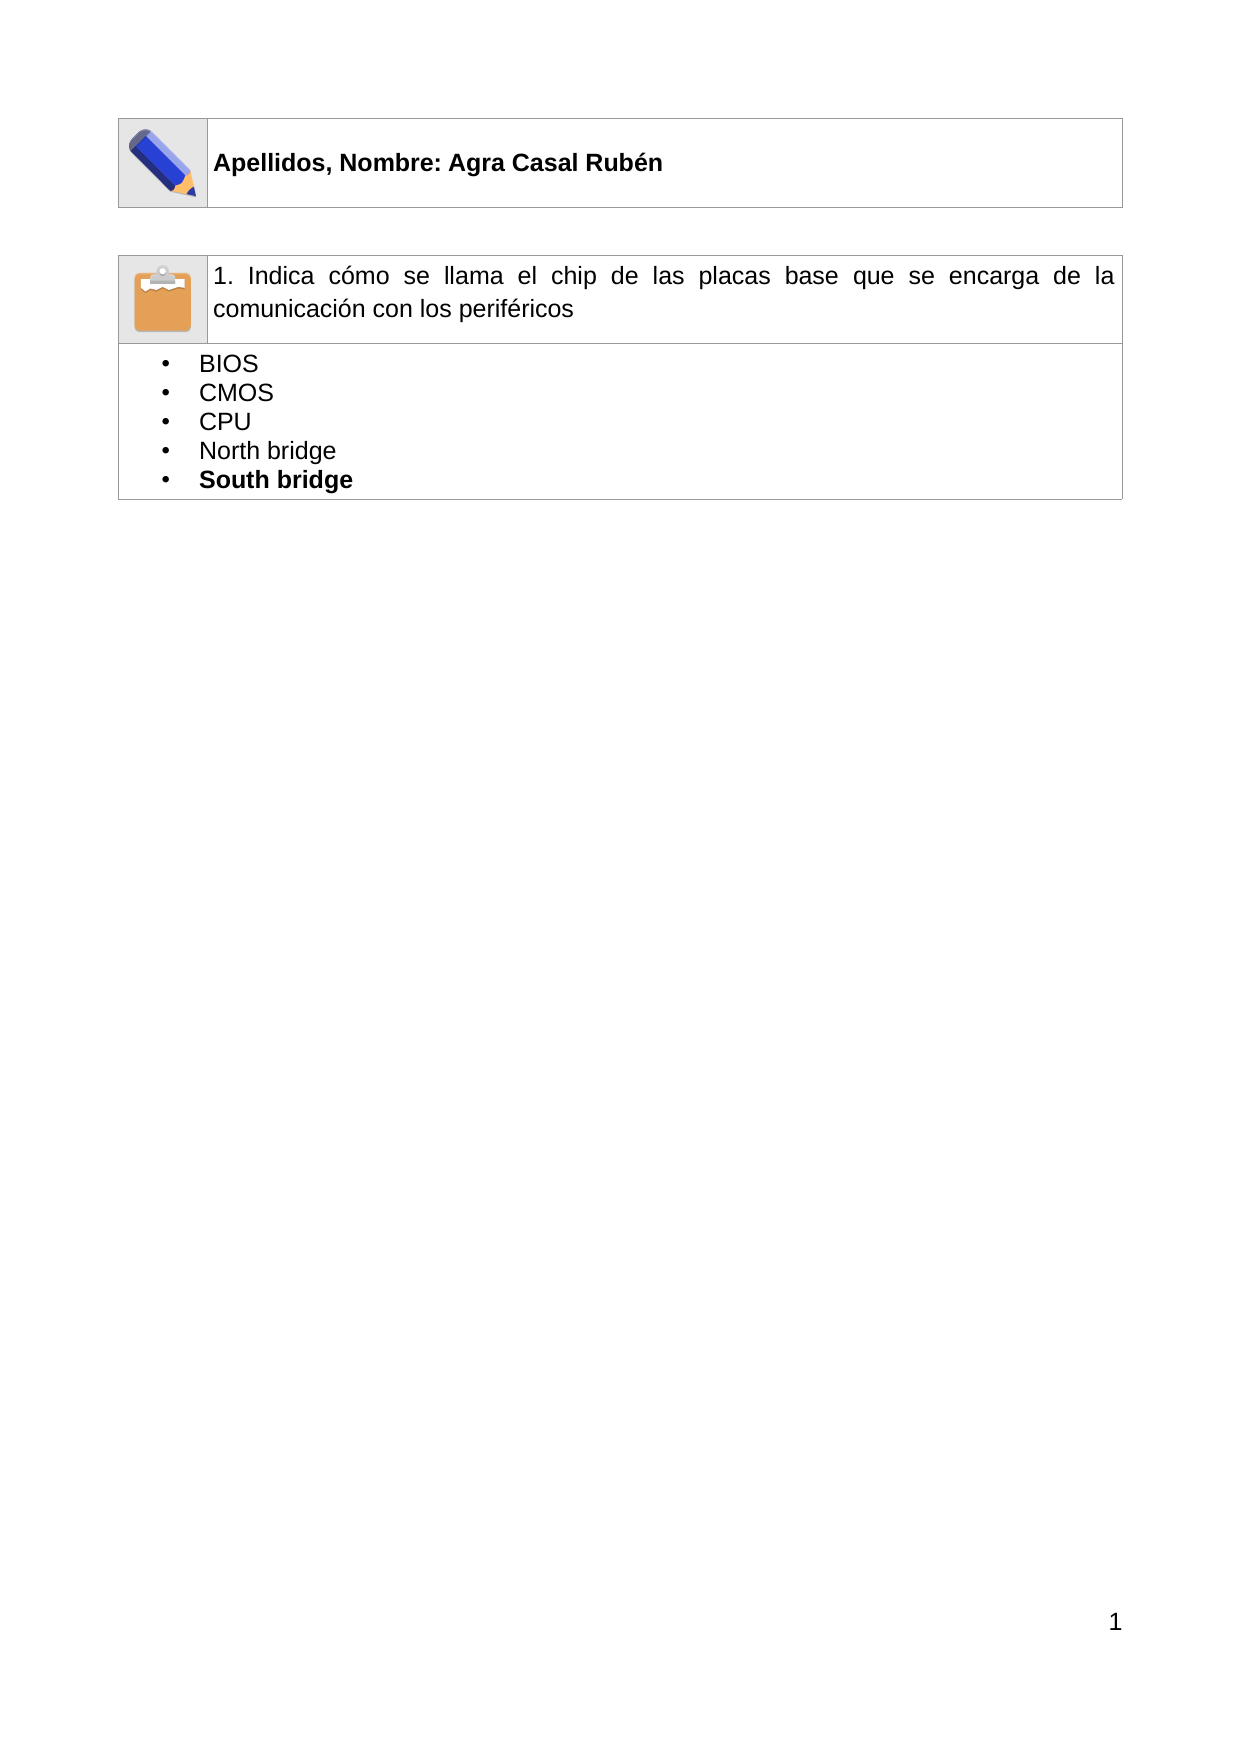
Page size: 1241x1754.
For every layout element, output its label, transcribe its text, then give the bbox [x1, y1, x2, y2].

table_header Apellidos, Nombre: Agra Casal Rubén [208, 119, 1122, 207]
table_header 1. Indica cómo se llama el chip de las placas base que se encarga de la comunicación con los periféricos [208, 256, 1122, 343]
table_header [119, 119, 207, 207]
table_cell BIOS CMOS CPU North bridge South bridge [119, 344, 1122, 499]
table_header [119, 256, 207, 343]
